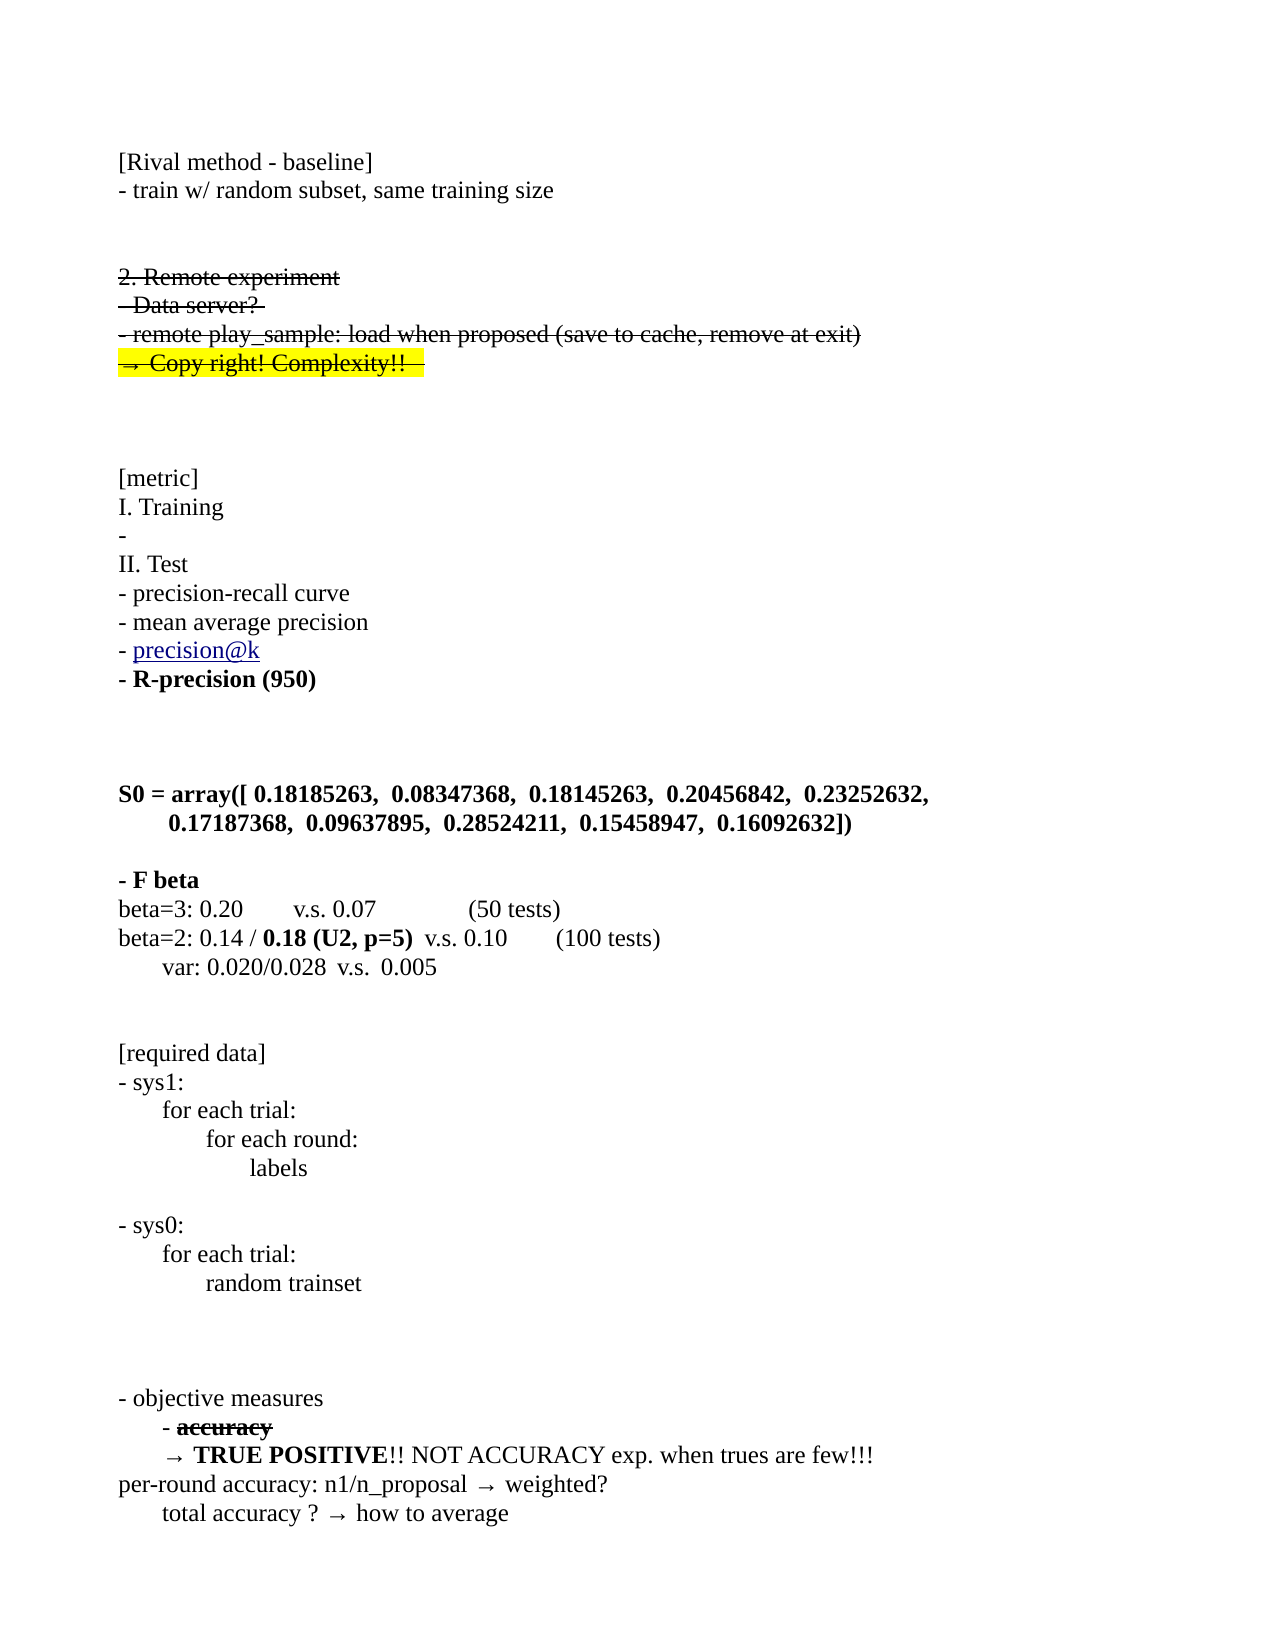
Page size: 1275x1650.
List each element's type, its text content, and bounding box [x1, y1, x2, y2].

text for each trial: [118, 1239, 1157, 1268]
text - precision@k [118, 636, 1157, 664]
text - train w/ random subset, same training size [118, 176, 1157, 204]
text → Copy right! Complexity!! [118, 348, 1157, 377]
text - Data server? [118, 291, 1157, 319]
text total accuracy ? → how to average [118, 1498, 1157, 1527]
text - F beta [118, 866, 1157, 894]
text for each trial: [118, 1096, 1157, 1124]
text [required data] [118, 1038, 1157, 1067]
text for each round: [118, 1124, 1157, 1153]
text beta=2: 0.14 / 0.18 (U2, p=5) v.s. 0.10 (100 tests) [118, 923, 1157, 952]
text 2. Remote experiment [118, 262, 1157, 291]
text per-round accuracy: n1/n_proposal → weighted? [118, 1469, 1157, 1498]
text [Rival method - baseline] [118, 147, 1157, 176]
text - precision-recall curve [118, 578, 1157, 607]
text - sys0: [118, 1211, 1157, 1239]
text S0 = array([ 0.18185263, 0.08347368, 0.18145263, 0.20456842, 0.23252632, [118, 779, 1157, 808]
text 0.17187368, 0.09637895, 0.28524211, 0.15458947, 0.16092632]) [118, 808, 1157, 837]
text [metric] [118, 463, 1157, 492]
text random trainset [118, 1268, 1157, 1297]
text var: 0.020/0.028 v.s. 0.005 [118, 952, 1157, 981]
text - remote play_sample: load when proposed (save to cache, remove at exit) [118, 319, 1157, 348]
text - sys1: [118, 1067, 1157, 1096]
text → TRUE POSITIVE!! NOT ACCURACY exp. when trues are few!!! [118, 1441, 1157, 1469]
text - mean average precision [118, 607, 1157, 636]
text - objective measures [118, 1383, 1157, 1412]
text II. Test [118, 549, 1157, 578]
text I. Training [118, 492, 1157, 521]
text - R-precision (950) [118, 664, 1157, 693]
text - accuracy [118, 1412, 1157, 1441]
text labels [118, 1153, 1157, 1182]
text - [118, 521, 1157, 549]
text beta=3: 0.20 v.s. 0.07 (50 tests) [118, 894, 1157, 923]
